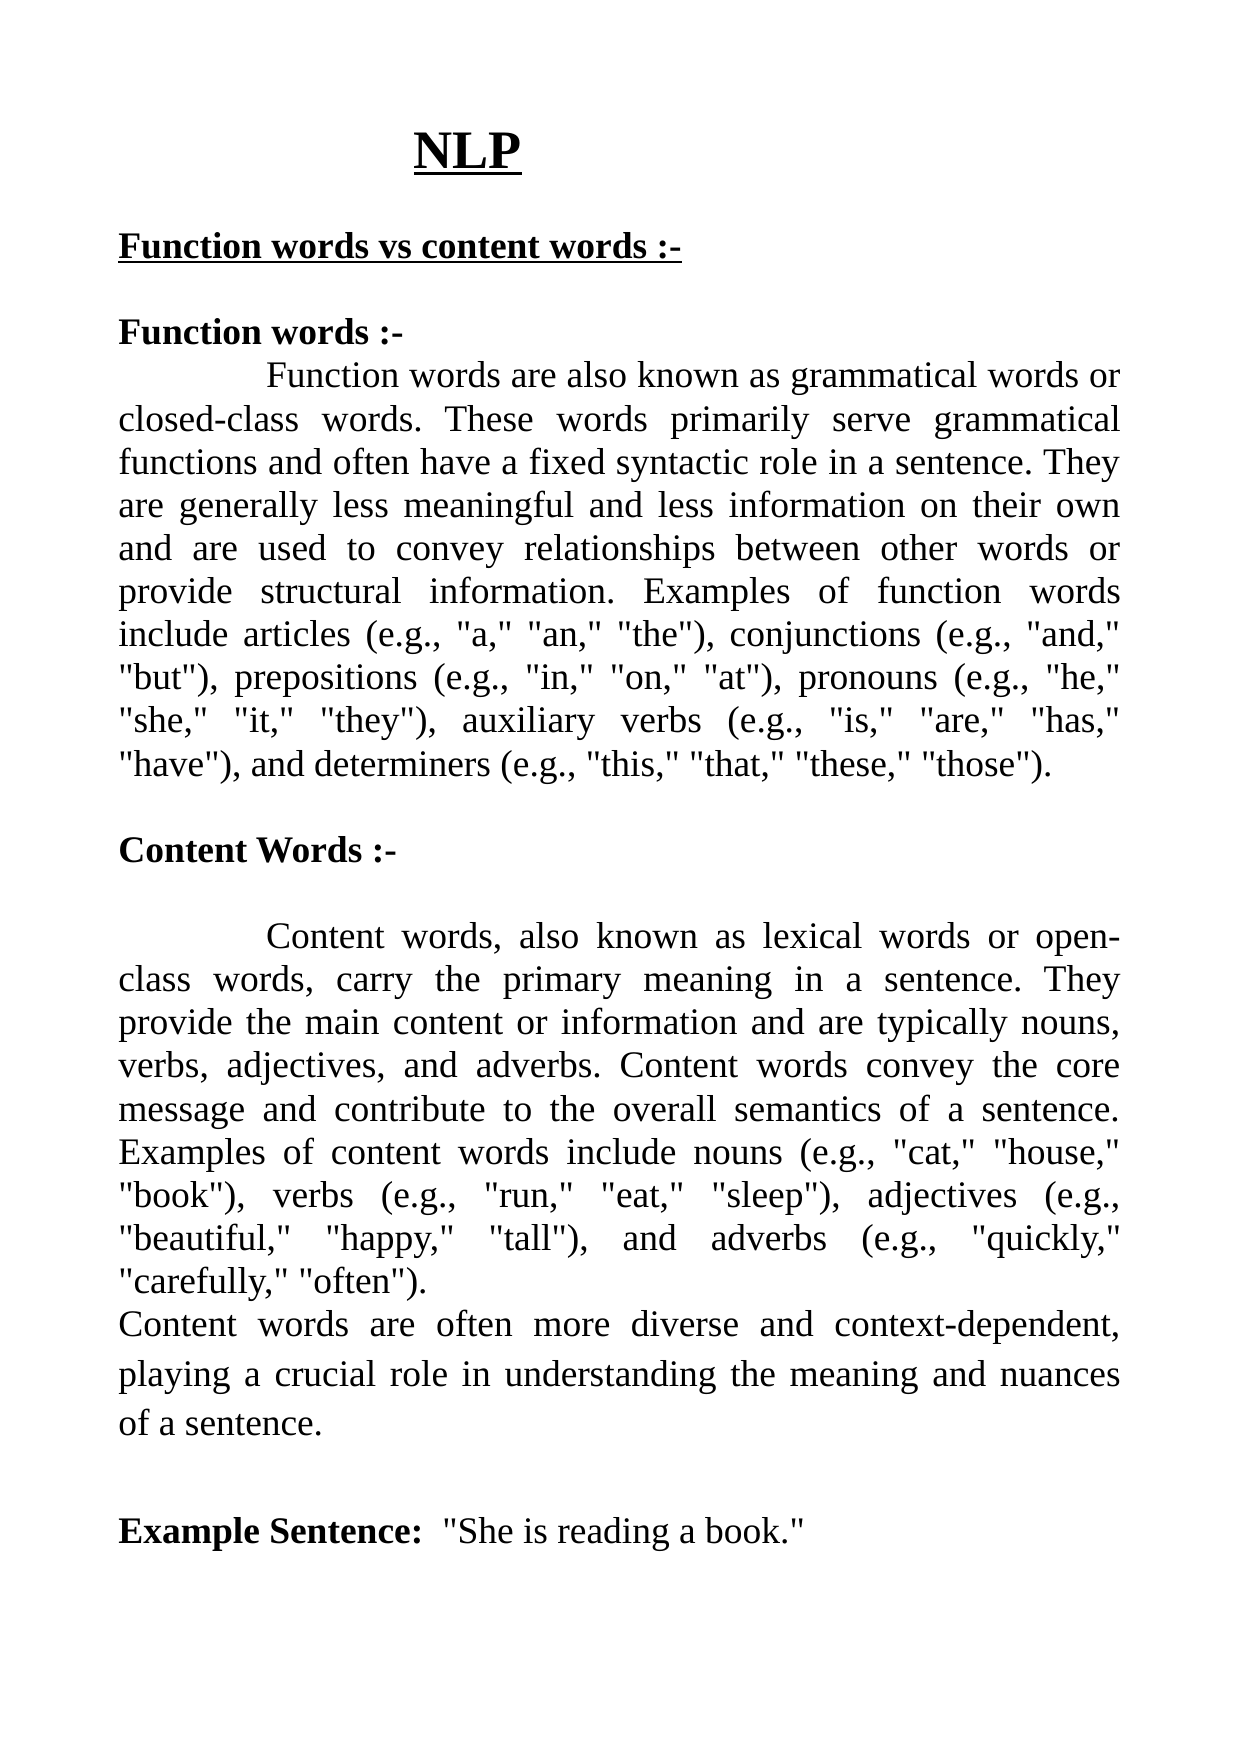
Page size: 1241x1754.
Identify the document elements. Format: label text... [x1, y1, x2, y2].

text Function words vs content words :- [118, 223, 1122, 267]
text Function words :- [118, 310, 1122, 353]
text Function words are also known as grammatical words or closed-class words. These words primarily serve grammatical functions and often have a fixed syntactic role in a sentence. They are generally less meaningful and less information on their own and are used to convey relationships between other words or provide structural information. Examples of function words include articles (e.g., "a," "an," "the"), conjunctions (e.g., "and," "but"), prepositions (e.g., "in," "on," "at"), pronouns (e.g., "he," "she," "it," "they"), auxiliary verbs (e.g., "is," "are," "has," "have"), and determiners (e.g., "this," "that," "these," "those"). [118, 353, 1122, 784]
text NLP [118, 118, 1122, 180]
text Content words, also known as lexical words or open-class words, carry the primary meaning in a sentence. They provide the main content or information and are typically nouns, verbs, adjectives, and adverbs. Content words convey the core message and contribute to the overall semantics of a sentence. Examples of content words include nouns (e.g., "cat," "house," "book"), verbs (e.g., "run," "eat," "sleep"), adjectives (e.g., "beautiful," "happy," "tall"), and adverbs (e.g., "quickly," "carefully," "often"). [118, 913, 1122, 1302]
text Content Words :- [118, 827, 1122, 870]
text Example Sentence: "She is reading a book." [118, 1508, 1122, 1551]
text Content words are often more diverse and context-dependent, playing a crucial role in understanding the meaning and nuances of a sentence. [118, 1302, 1122, 1444]
